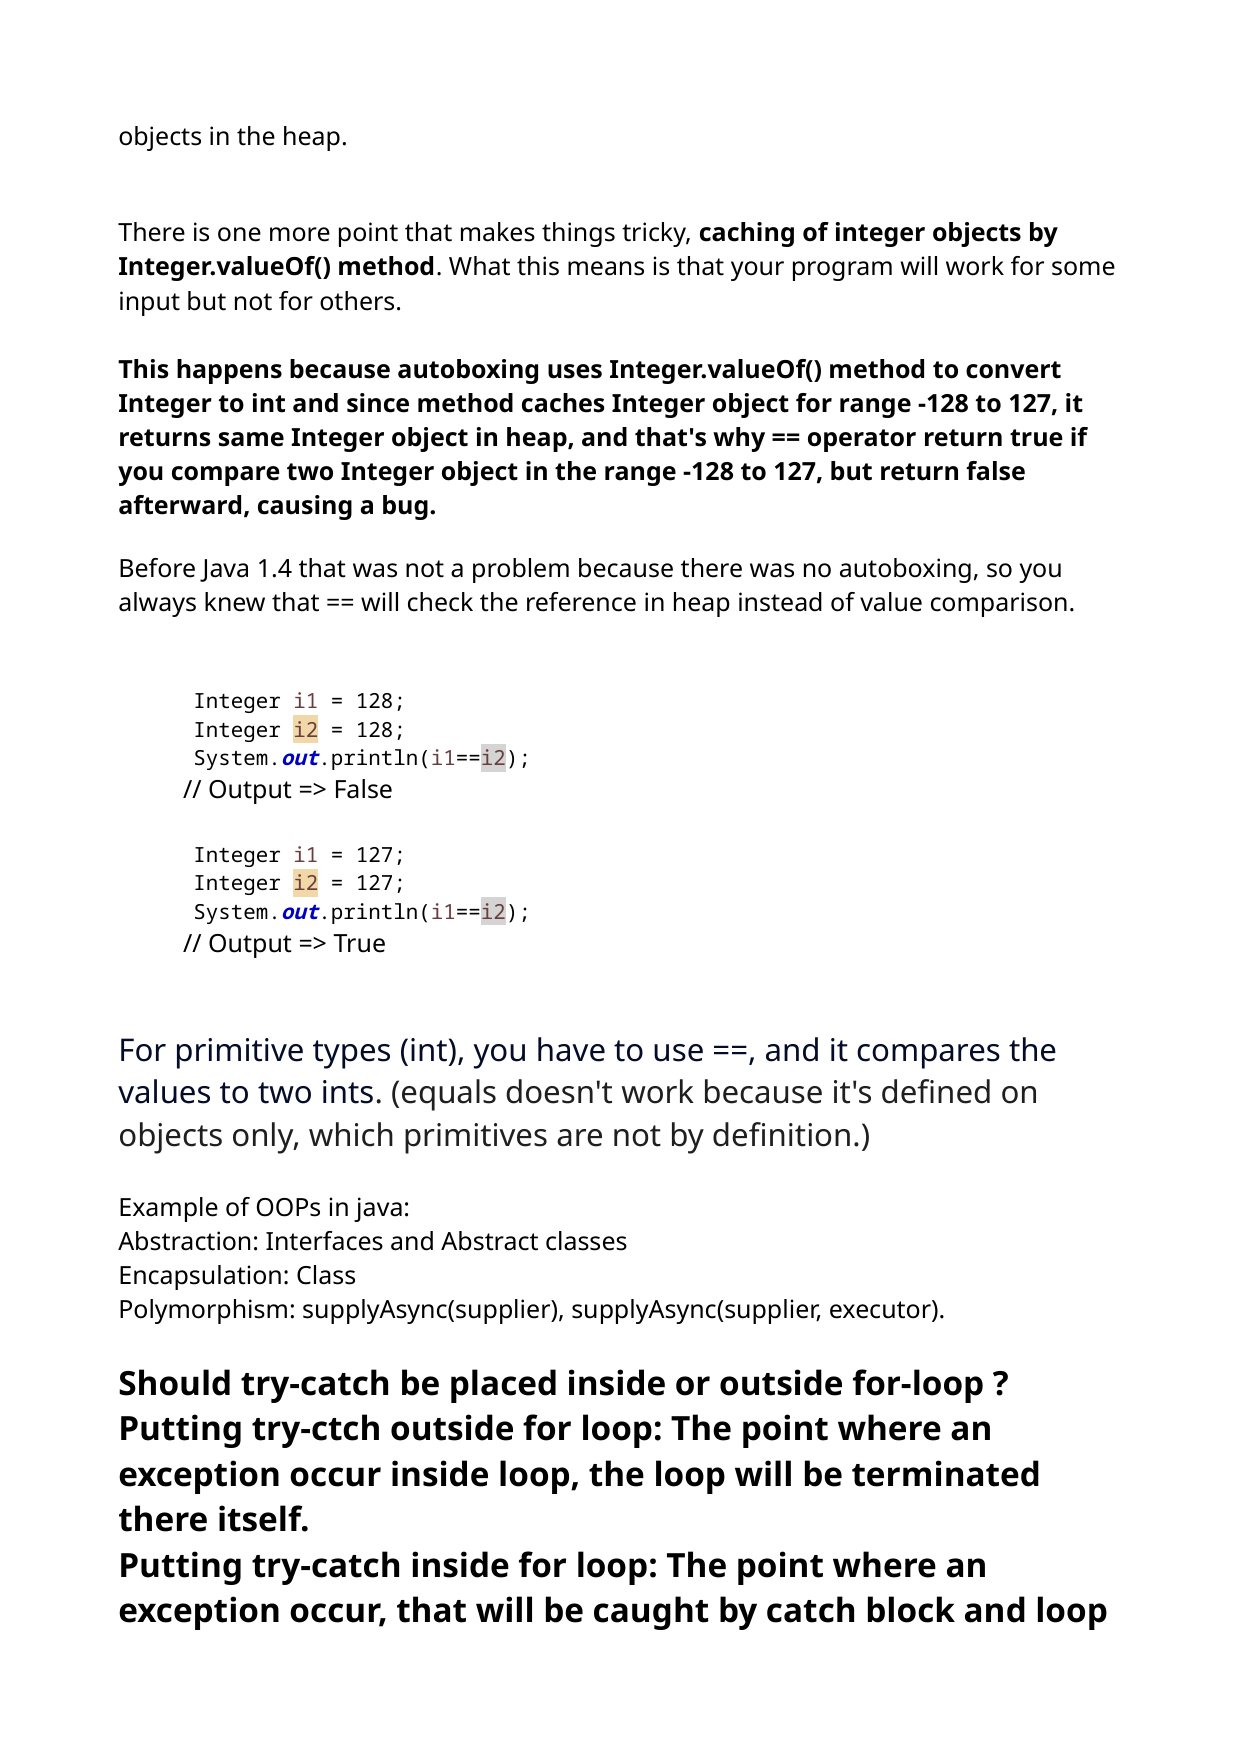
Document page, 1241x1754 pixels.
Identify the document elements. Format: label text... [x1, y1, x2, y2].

text System.out.println(i1==i2); // Output => True [118, 897, 1122, 959]
text There is one more point that makes things tricky, caching of integer objects by Integer.valueOf() method. What this means is that your program will work for some input but not for others. [118, 215, 1122, 317]
text System.out.println(i1==i2); // Output => False [118, 743, 1122, 806]
text Example of OOPs in java: [118, 1189, 1122, 1223]
text Polymorphism: supplyAsync(supplier), supplyAsync(supplier, executor). [118, 1292, 1122, 1326]
text Integer i2 = 127; [118, 868, 1122, 897]
text Should try-catch be placed inside or outside for-loop ? [118, 1360, 1122, 1405]
text Putting try-ctch outside for loop: The point where an exception occur inside loop, the loop will be terminated there itself. [118, 1405, 1122, 1541]
text Putting try-catch inside for loop: The point where an exception occur, that will be caught by catch block and loop [118, 1541, 1122, 1632]
text This happens because autoboxing uses Integer.valueOf() method to convert Integer to int and since method caches Integer object for range -128 to 127, it returns same Integer object in heap, and that's why == operator return true if you compare two Integer object in the range -128 to 127, but return false afterward, causing a bug. [118, 351, 1122, 550]
text objects in the heap. [118, 118, 1122, 215]
text Integer i2 = 128; [118, 715, 1122, 743]
text For primitive types (int), you have to use ==, and it compares the values to two ints. (equals doesn't work because it's defined on objects only, which primitives are not by definition.) [118, 1027, 1122, 1155]
text Integer i1 = 127; [118, 840, 1122, 868]
text Before Java 1.4 that was not a problem because there was no autoboxing, so you always knew that == will check the reference in heap instead of value comparison. Integer i1 = 128; [118, 550, 1122, 715]
text Encapsulation: Class [118, 1257, 1122, 1292]
text Abstraction: Interfaces and Abstract classes [118, 1223, 1122, 1257]
